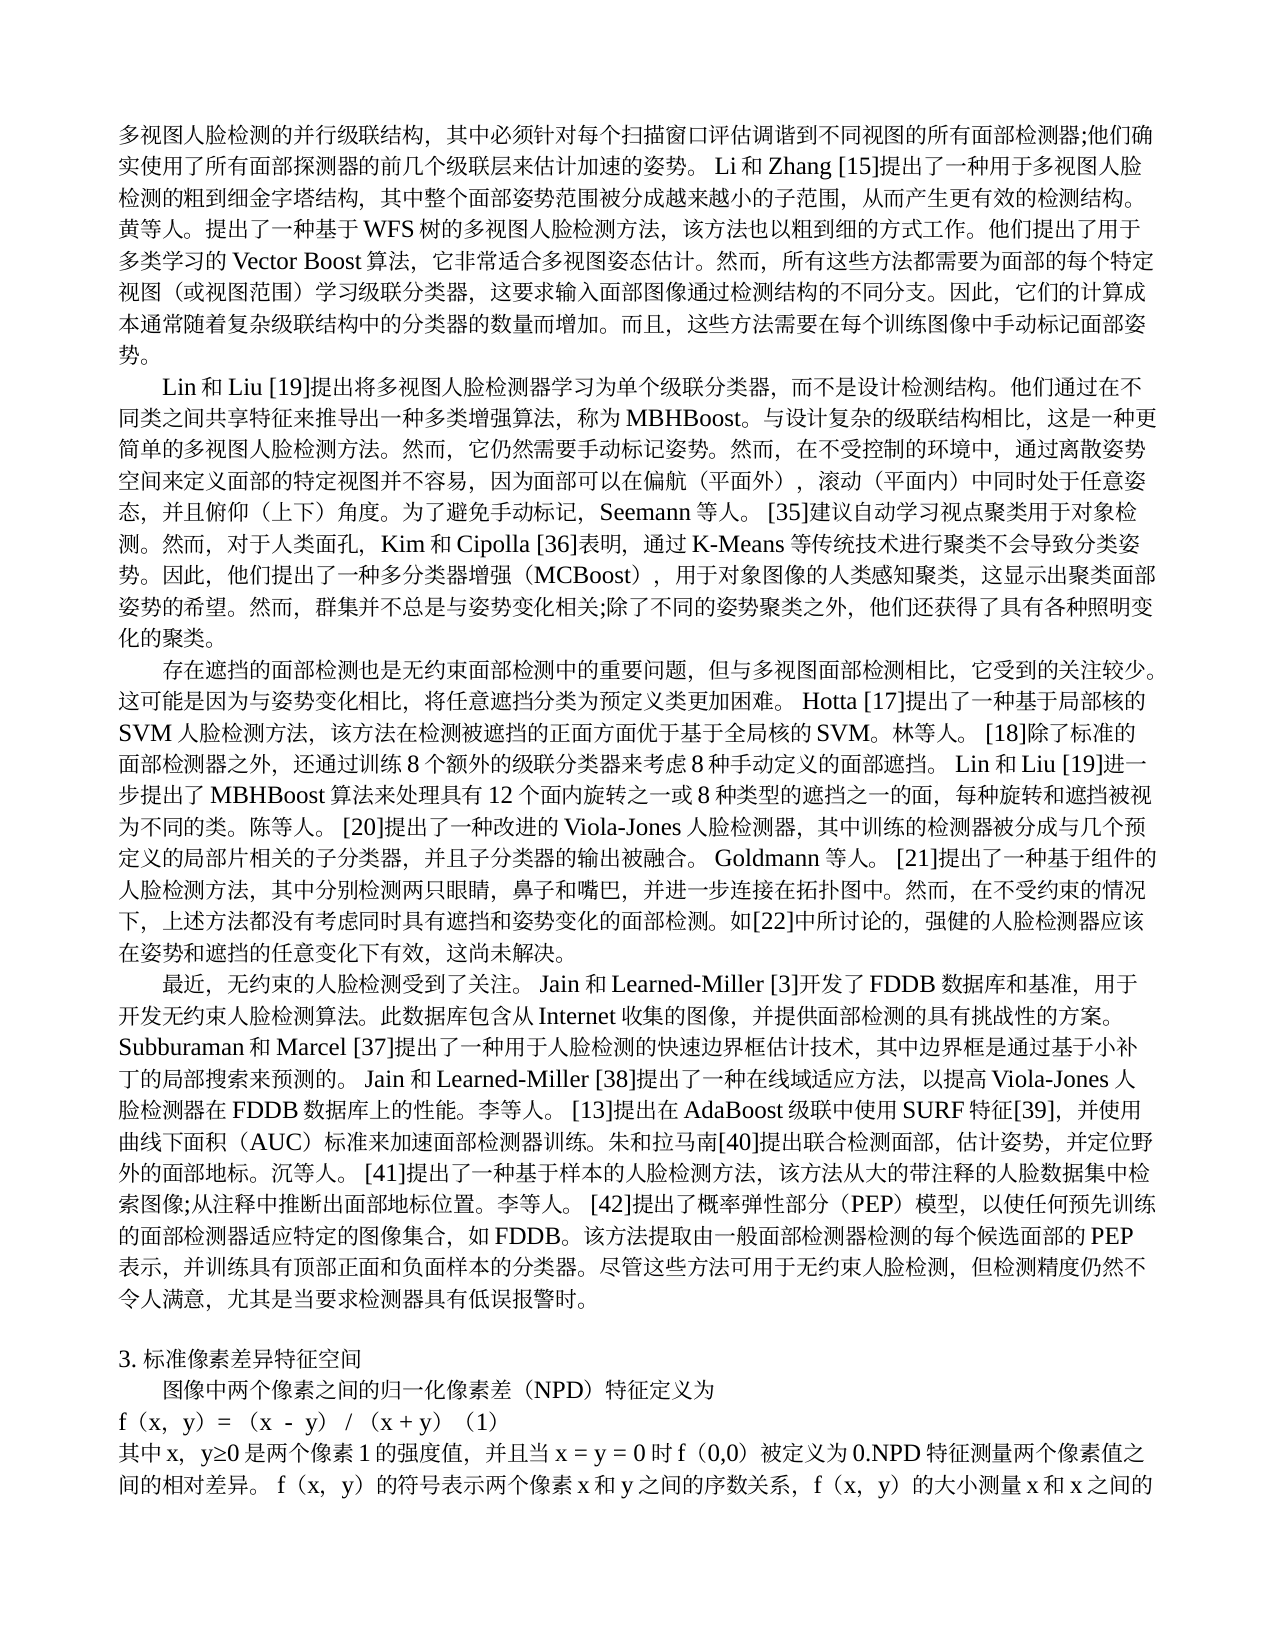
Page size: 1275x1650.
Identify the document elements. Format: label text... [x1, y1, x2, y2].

text 存在遮挡的面部检测也是无约束面部检测中的重要问题，但与多视图面部检测相比，它受到的关注较少。这可能是因为与姿势变化相比，将任意遮挡分类为预定义类更加困难。 Hotta [17]提出了一种基于局部核的SVM人脸检测方法，该方法在检测被遮挡的正面方面优于基于全局核的SVM。林等人。 [18]除了标准的面部检测器之外，还通过训练8个额外的级联分类器来考虑8种手动定义的面部遮挡。 Lin和Liu [19]进一步提出了MBHBoost算法来处理具有12个面内旋转之一或8种类型的遮挡之一的面，每种旋转和遮挡被视为不同的类。陈等人。 [20]提出了一种改进的Viola-Jones人脸检测器，其中训练的检测器被分成与几个预定义的局部片相关的子分类器，并且子分类器的输出被融合。 Goldmann等人。 [21]提出了一种基于组件的人脸检测方法，其中分别检测两只眼睛，鼻子和嘴巴，并进一步连接在拓扑图中。然而，在不受约束的情况下，上述方法都没有考虑同时具有遮挡和姿势变化的面部检测。如[22]中所讨论的，强健的人脸检测器应该在姿势和遮挡的任意变化下有效，这尚未解决。 [118, 653, 1157, 967]
text Lin和Liu [19]提出将多视图人脸检测器学习为单​​个级联分类器，而不是设计检测结构。他们通过在不同类之间共享特征来推导出一种多类增强算法，称为MBHBoost。与设计复杂的级联结构相比，这是一种更简单的多视图人脸检测方法。然而，它仍然需要手动标记姿势。然而，在不受控制的环境中，通过离散姿势空间来定义面部的特定视图并不容易，因为面部可以在偏航（平面外），滚动（平面内）中同时处于任意姿态，并且俯仰（上下）角度。为了避免手动标记，Seemann等人。 [35]建议自动学习视点聚类用于对象检测。然而，对于人类面孔，Kim和Cipolla [36]表明，通过K-Means等传统技术进行聚类不会导致分类姿势。因此，他们提出了一种多分类器增强（MCBoost），用于对象图像的人类感知聚类，这显示出聚类面部姿势的希望。然而，群集并不总是与姿势变化相关;除了不同的姿势聚类之外，他们还获得了具有各种照明变化的聚类。 [118, 370, 1157, 653]
text 3. 标准像素差异特征空间 [118, 1342, 1157, 1374]
text 多视图人脸检测的并行级联结构，其中必须针对每个扫描窗口评估调谐到不同视图的所有面部检测器;他们确实使用了所有面部探测器的前几个级联层来估计加速的姿势。 Li和Zhang [15]提出了一种用于多视图人脸检测的粗到细金字塔结构，其中整个面部姿势范围被分成越来越小的子范围，从而产生更有效的检测结构。黄等人。提出了一种基于WFS树的多视图人脸检测方法，该方法也以粗到细的方式工作。他们提出了用于多类学习的Vector Boost算法，它非常适合多视图姿态估计。然而，所有这些方法都需要为面部的每个特定视图（或视图范围）学习级联分类器，这要求输入面部图像通过检测结构的不同分支。因此，它们的计算成本通常随着复杂级联结构中的分类器的数量而增加。而且，这些方法需要在每个训练图像中手动标记面部姿势。 [118, 118, 1157, 370]
text f（x，y）= （x - y） / （x + y）（1） [118, 1405, 1157, 1437]
text 最近，无约束的人脸检测受到了关注。 Jain和Learned-Miller [3]开发了FDDB数据库和基准，用于开发无约束人脸检测算法。此数据库包含从Internet收集的图像，并提供面部检测的具有挑战性的方案。 Subburaman和Marcel [37]提出了一种用于人脸检测的快速边界框估计技术，其中边界框是通过基于小补丁的局部搜索来预测的。 Jain和Learned-Miller [38]提出了一种在线域适应方法，以提高Viola-Jones人脸检测器在FDDB数据库上的性能。李等人。 [13]提出在AdaBoost级联中使用SURF特征[39]，并使用曲线下面积（AUC）标准来加速面部检测器训练。朱和拉马南[40]提出联合检测面部，估计姿势，并定位野外的面部地标。沉等人。 [41]提出了一种基于样本的人脸检测方法，该方法从大的带注释的人脸数据集中检索图像;从注释中推断出面部地标位置。李等人。 [42]提出了概率弹性部分（PEP）模型，以使任何预先训练的面部检测器适应特定的图像集合，如FDDB。该方法提取由一般面部检测器检测的每个候选面部的PEP表示，并训练具有顶部正面和负面样本的分类器。尽管这些方法可用于无约​​束人脸检测，但检测精度仍然不令人满意，尤其是当要求检测器具有低误报警时。 [118, 967, 1157, 1313]
text 其中x，y≥0是两个像素1的强度值，并且当x = y = 0时f（0,0）被定义为0.NPD特征测量两个像素值之间的相对差异。 f（x，y）的符号表示两个像素x和y之间的序数关系，f（x，y）的大小测量x和x之间的 [118, 1437, 1157, 1499]
text 图像中两个像素之间的归一化像素差（NPD）特征定义为 [118, 1374, 1157, 1405]
